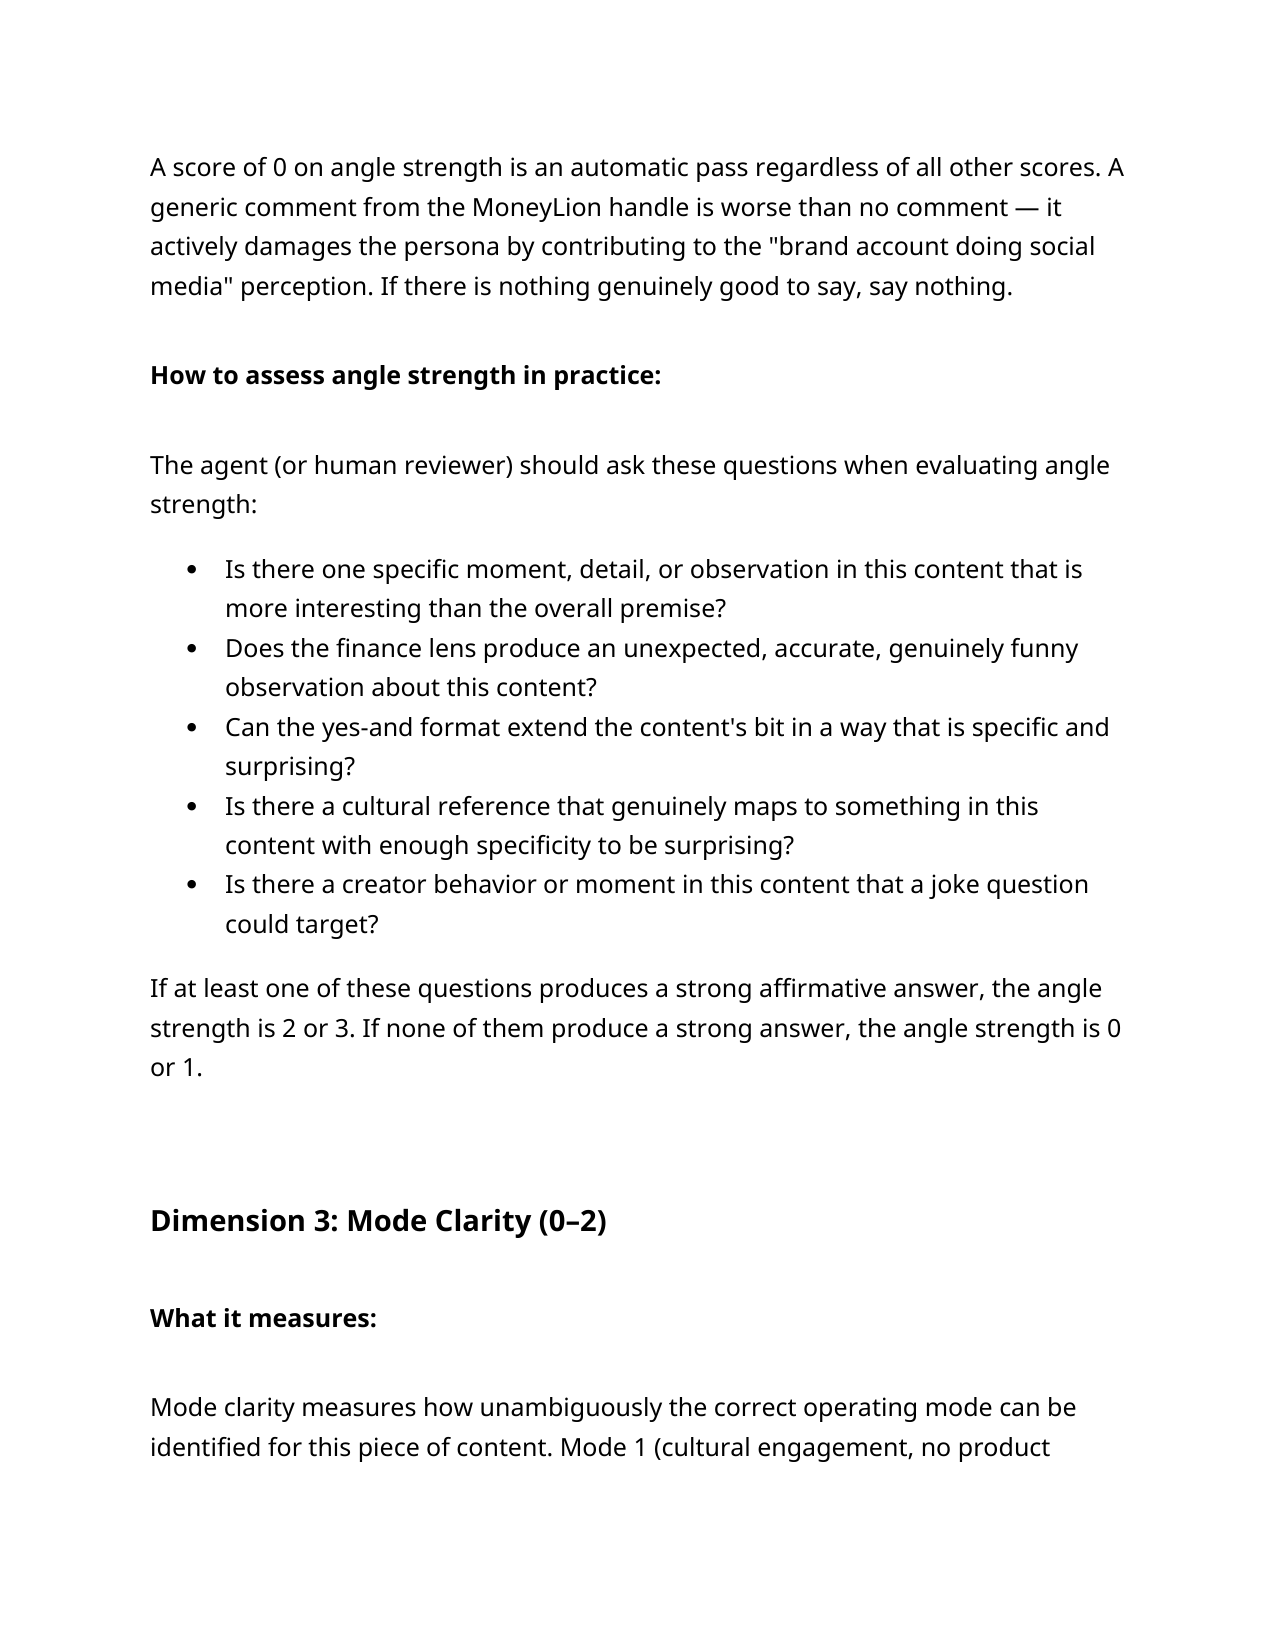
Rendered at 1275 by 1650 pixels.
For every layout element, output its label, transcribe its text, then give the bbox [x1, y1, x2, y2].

text The agent (or human reviewer) should ask these questions when evaluating angle strength: [150, 447, 1125, 521]
subtitle Dimension 3: Mode Clarity (0–2) [150, 1200, 1125, 1240]
list Does the finance lens produce an unexpected, accurate, genuinely funny observation about this content? [187, 630, 1125, 704]
list Can the yes-and format extend the content's bit in a way that is specific and surprising? [187, 709, 1125, 783]
text If at least one of these questions produces a strong affirmative answer, the angle strength is 2 or 3. If none of them produce a strong answer, the angle strength is 0 or 1. [150, 971, 1125, 1084]
list Is there a cultural reference that genuinely maps to something in this content with enough specificity to be surprising? [187, 788, 1125, 862]
list Is there a creator behavior or moment in this content that a joke question could target? [187, 867, 1125, 941]
text Mode clarity measures how unambiguously the correct operating mode can be identified for this piece of content. Mode 1 (cultural engagement, no product [150, 1390, 1125, 1463]
text A score of 0 on angle strength is an automatic pass regardless of all other scores. A generic comment from the MoneyLion handle is worse than no comment — it actively damages the persona by contributing to the "brand account doing social media" perception. If there is nothing genuinely good to say, say nothing. [150, 150, 1125, 302]
list Is there one specific moment, detail, or observation in this content that is more interesting than the overall premise? [187, 551, 1125, 625]
text What it measures: [150, 1300, 1125, 1334]
text How to assess angle strength in practice: [150, 358, 1125, 392]
